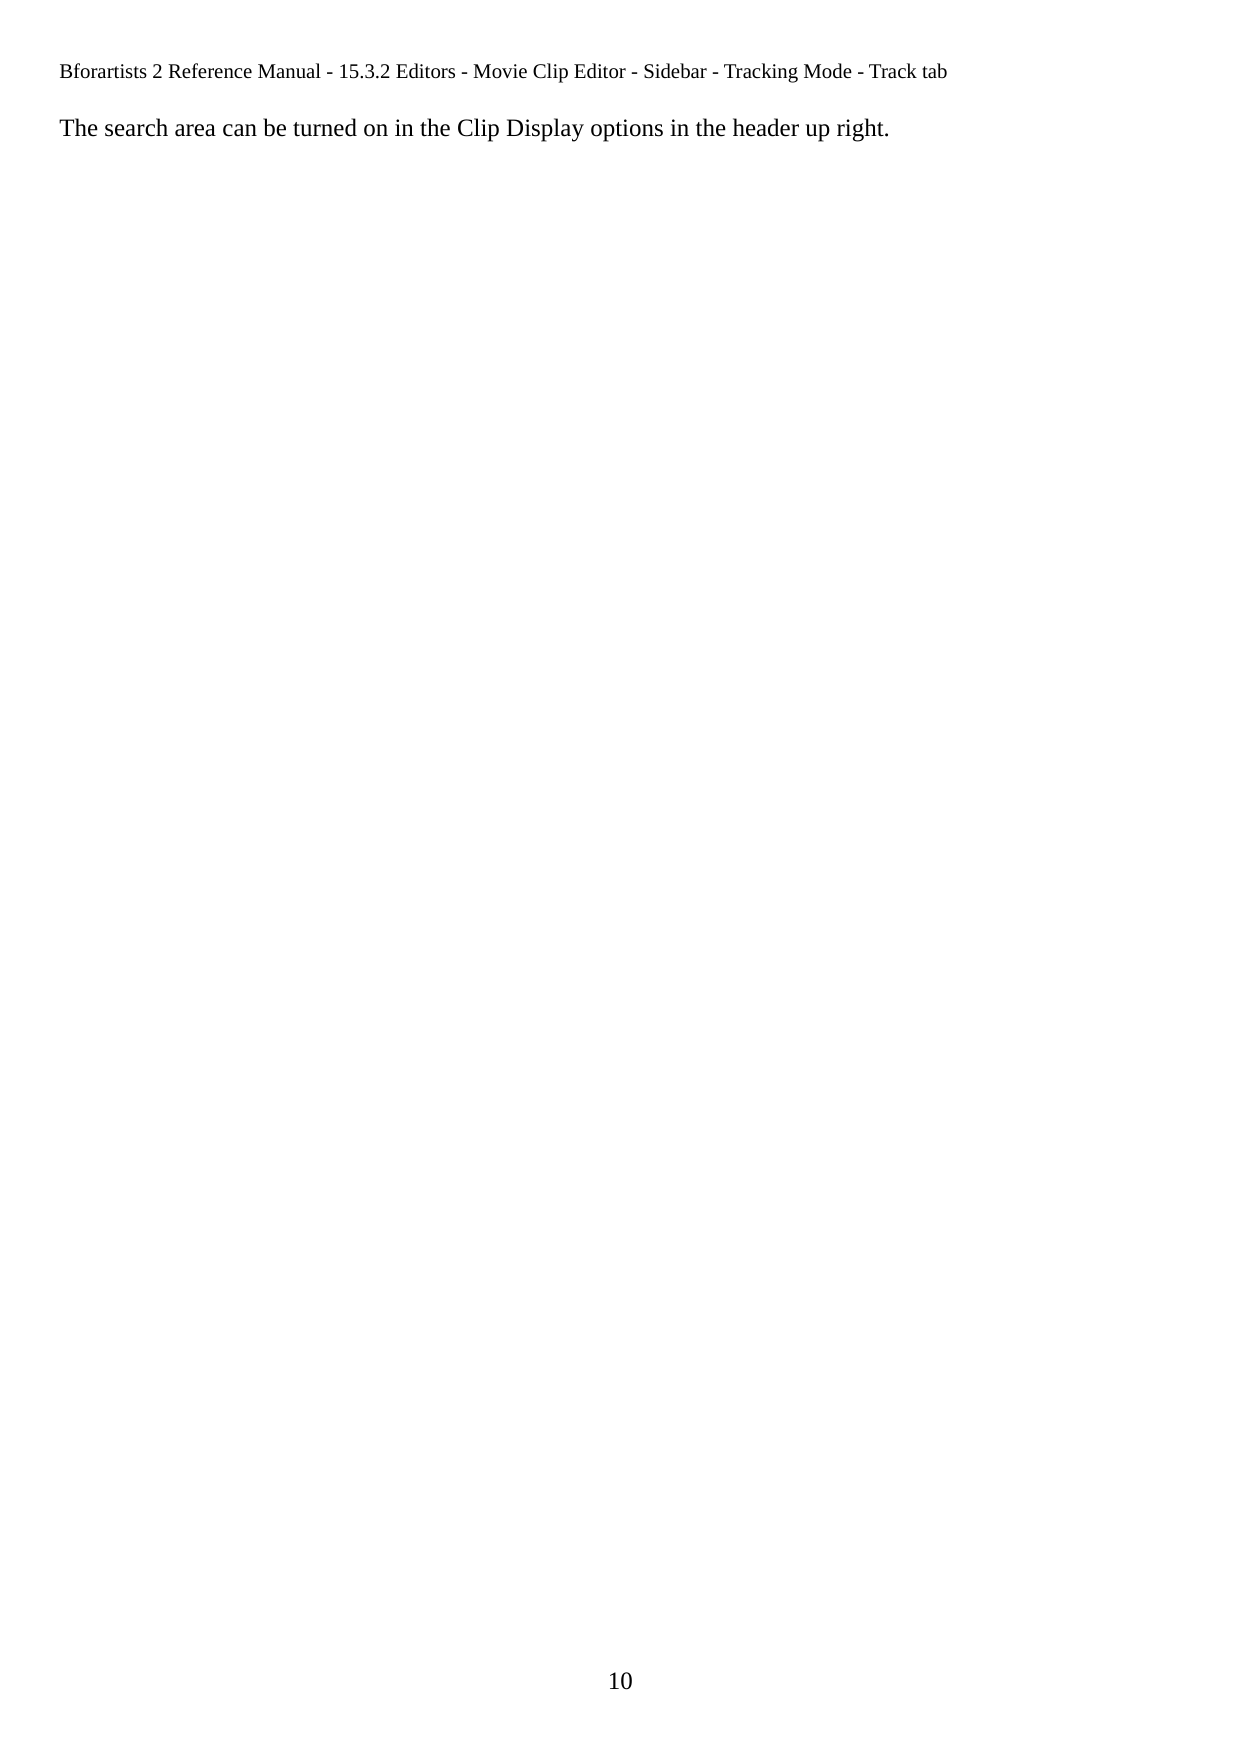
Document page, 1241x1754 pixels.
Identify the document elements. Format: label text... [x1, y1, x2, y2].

text The search area can be turned on in the Clip Display options in the header up right. [59, 113, 1181, 141]
